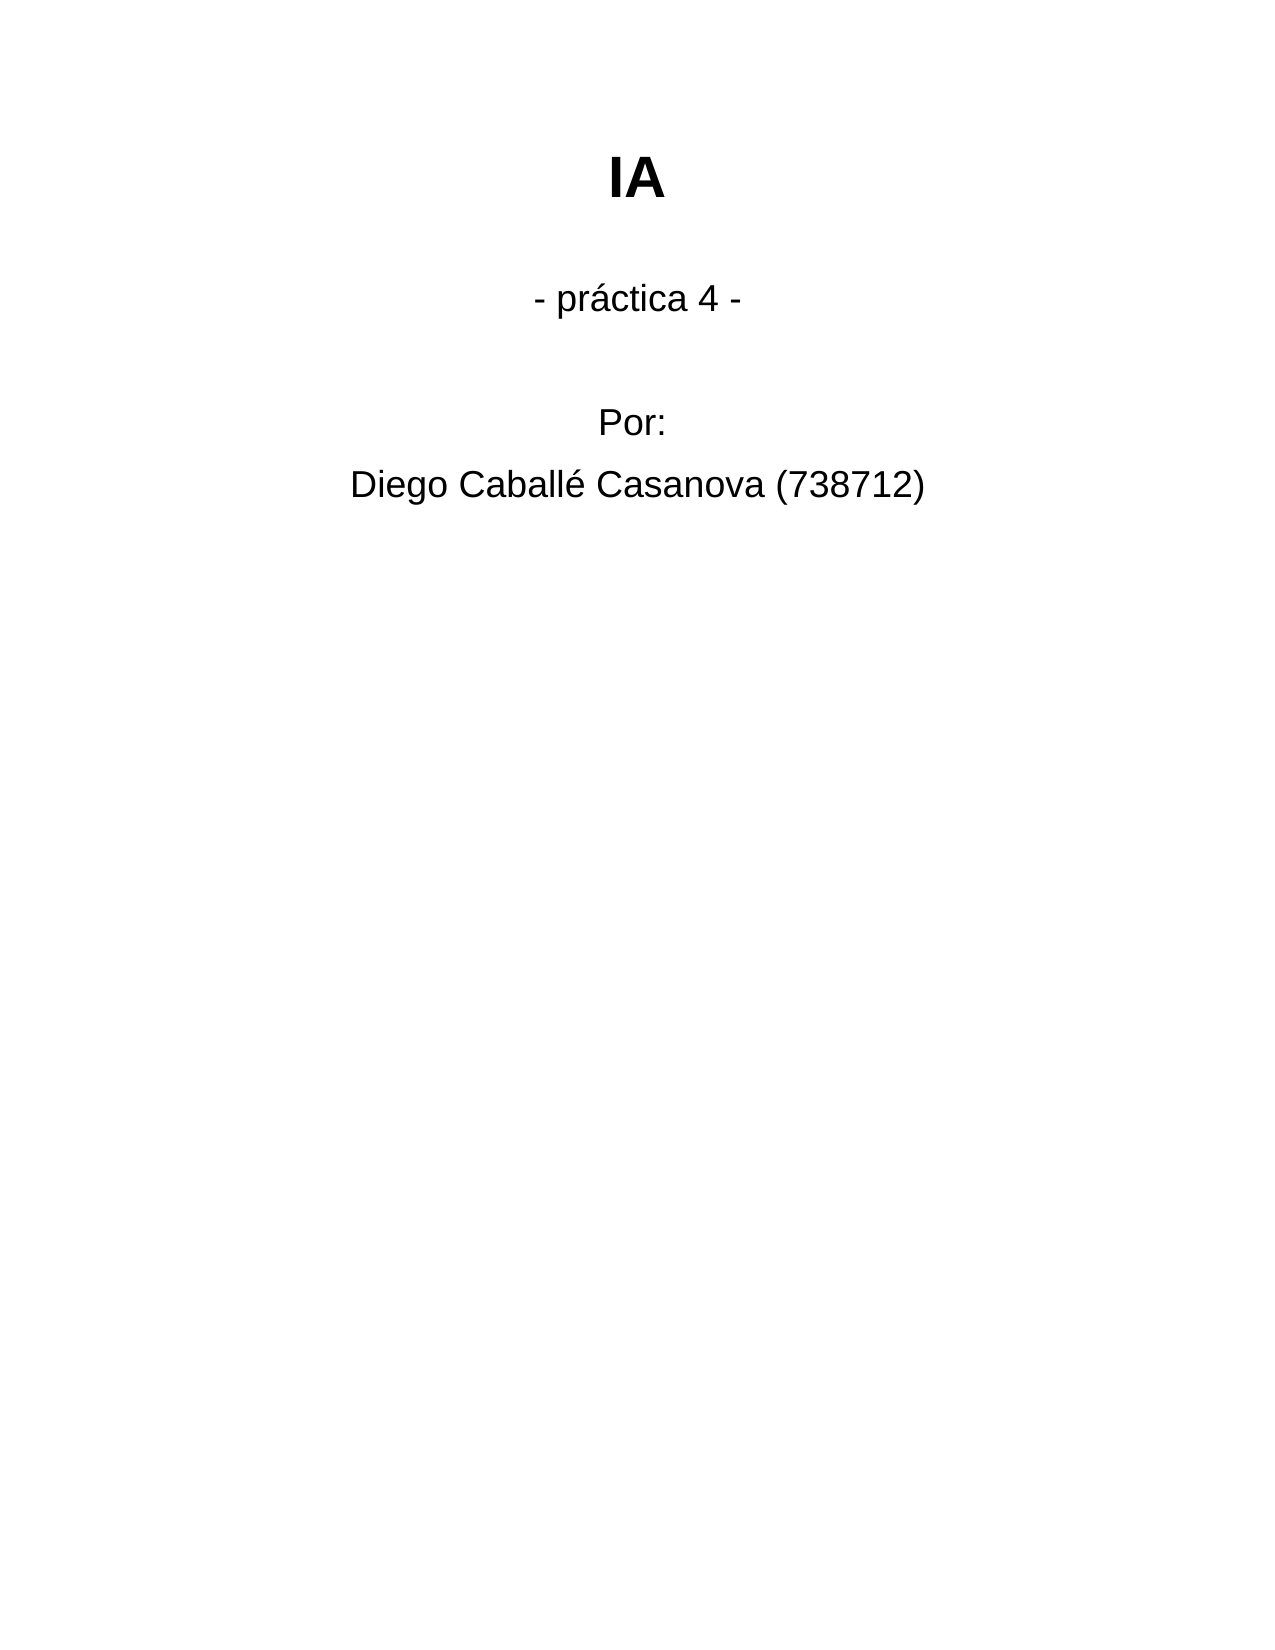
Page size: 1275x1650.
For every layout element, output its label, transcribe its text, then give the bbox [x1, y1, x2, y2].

subtitle Diego Caballé Casanova (738712) [118, 462, 1157, 505]
subtitle - práctica 4 - [118, 277, 1157, 320]
title IA [118, 143, 1157, 210]
subtitle Por: [118, 400, 1157, 443]
